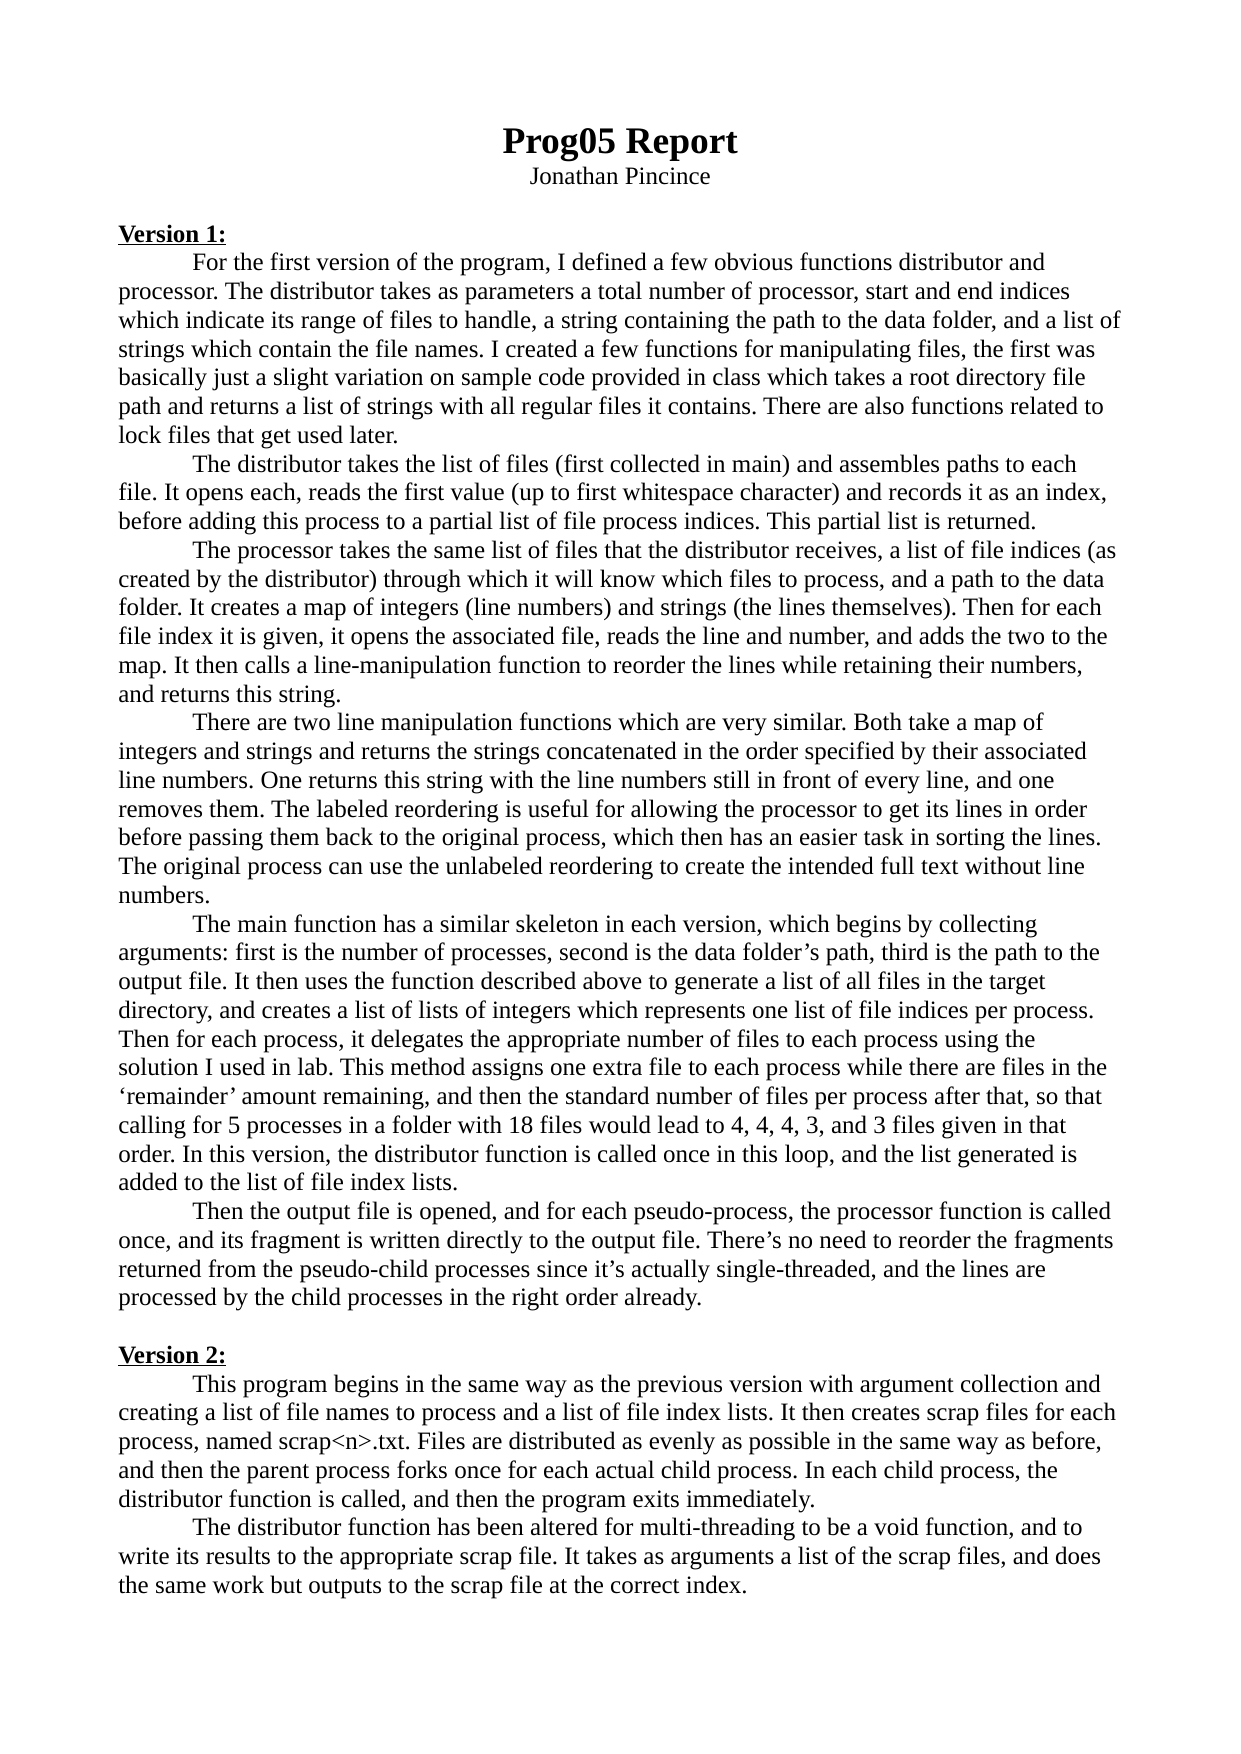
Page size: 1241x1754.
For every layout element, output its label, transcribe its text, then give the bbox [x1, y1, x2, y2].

text Jonathan Pincince [118, 161, 1122, 190]
text Then the output file is opened, and for each pseudo-process, the processor function is called once, and its fragment is written directly to the output file. There’s no need to reorder the fragments returned from the pseudo-child processes since it’s actually single-threaded, and the lines are processed by the child processes in the right order already. [118, 1196, 1122, 1311]
text The processor takes the same list of files that the distributor receives, a list of file indices (as created by the distributor) through which it will know which files to process, and a path to the data folder. It creates a map of integers (line numbers) and strings (the lines themselves). Then for each file index it is given, it opens the associated file, reads the line and number, and adds the two to the map. It then calls a line-manipulation function to reorder the lines while retaining their numbers, and returns this string. There are two line manipulation functions which are very similar. Both take a map of integers and strings and returns the strings concatenated in the order specified by their associated line numbers. One returns this string with the line numbers still in front of every line, and one removes them. The labeled reordering is useful for allowing the processor to get its lines in order before passing them back to the original process, which then has an easier task in sorting the lines. The original process can use the unlabeled reordering to create the intended full text without line numbers. [118, 535, 1122, 909]
text The distributor function has been altered for multi-threading to be a void function, and to write its results to the appropriate scrap file. It takes as arguments a list of the scrap files, and does the same work but outputs to the scrap file at the correct index. [118, 1512, 1122, 1599]
text The distributor takes the list of files (first collected in main) and assembles paths to each file. It opens each, reads the first value (up to first whitespace character) and records it as an index, before adding this process to a partial list of file process indices. This partial list is returned. [118, 449, 1122, 535]
text The main function has a similar skeleton in each version, which begins by collecting arguments: first is the number of processes, second is the data folder’s path, third is the path to the output file. It then uses the function described above to generate a list of all files in the target directory, and creates a list of lists of integers which represents one list of file indices per process. Then for each process, it delegates the appropriate number of files to each process using the solution I used in lab. This method assigns one extra file to each process while there are files in the ‘remainder’ amount remaining, and then the standard number of files per process after that, so that calling for 5 processes in a folder with 18 files would lead to 4, 4, 4, 3, and 3 files given in that order. In this version, the distributor function is called once in this loop, and the list generated is added to the list of file index lists. [118, 909, 1122, 1196]
text Version 2: [118, 1340, 1122, 1369]
text Prog05 Report [118, 118, 1122, 161]
text For the first version of the program, I defined a few obvious functions distributor and processor. The distributor takes as parameters a total number of processor, start and end indices which indicate its range of files to handle, a string containing the path to the data folder, and a list of strings which contain the file names. I created a few functions for manipulating files, the first was basically just a slight variation on sample code provided in class which takes a root directory file path and returns a list of strings with all regular files it contains. There are also functions related to lock files that get used later. [118, 247, 1122, 449]
text Version 1: [118, 219, 1122, 247]
text This program begins in the same way as the previous version with argument collection and creating a list of file names to process and a list of file index lists. It then creates scrap files for each process, named scrap<n>.txt. Files are distributed as evenly as possible in the same way as before, and then the parent process forks once for each actual child process. In each child process, the distributor function is called, and then the program exits immediately. [118, 1369, 1122, 1512]
